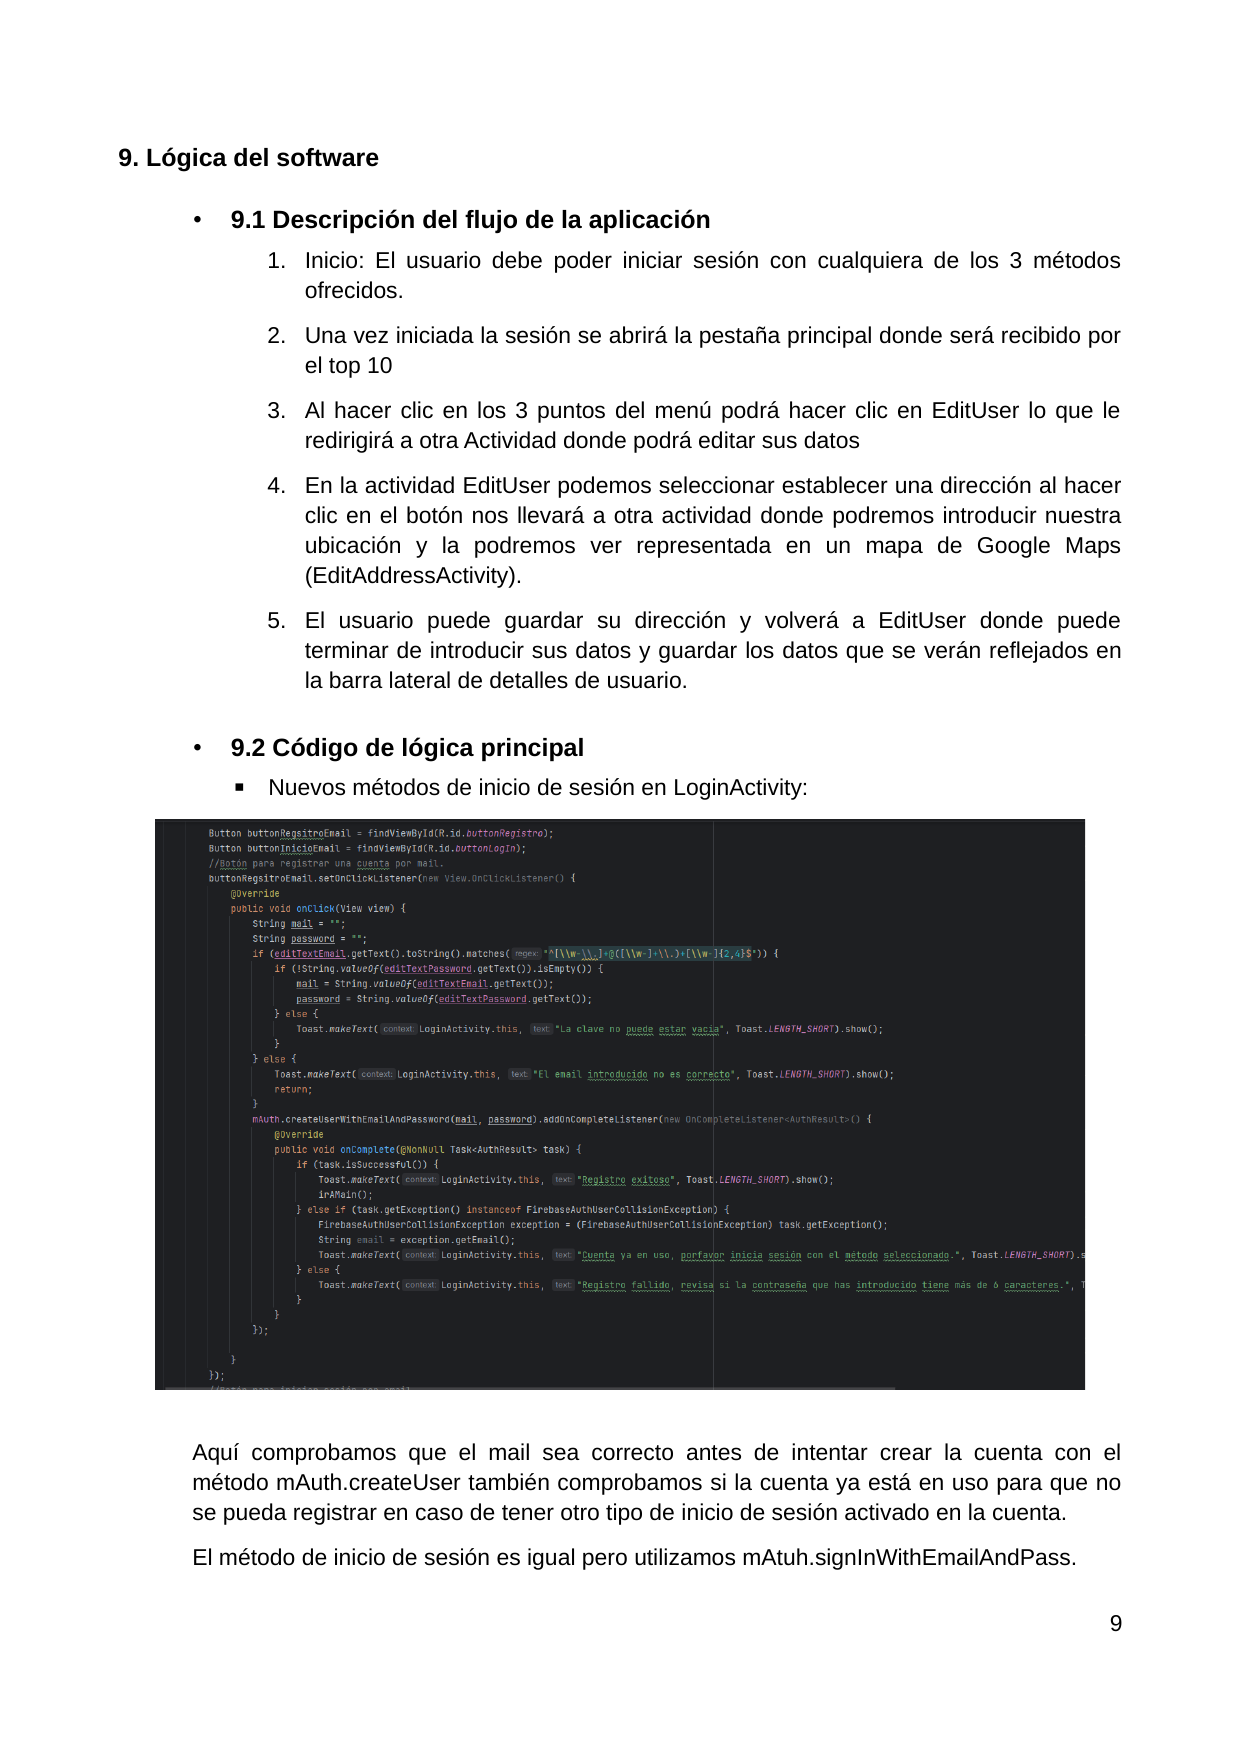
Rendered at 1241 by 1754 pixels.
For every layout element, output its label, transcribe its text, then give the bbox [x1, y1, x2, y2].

list Nuevos métodos de inicio de sesión en LoginActivity: [231, 774, 1122, 801]
list Al hacer clic en los 3 puntos del menú podrá hacer clic en EditUser lo que le redirigirá a otra Actividad donde podrá editar sus datos [267, 397, 1122, 453]
list El usuario puede guardar su dirección y volverá a EditUser donde puede terminar de introducir sus datos y guardar los datos que se verán reflejados en la barra lateral de detalles de usuario. [267, 607, 1122, 694]
text El método de inicio de sesión es igual pero utilizamos mAtuh.signInWithEmailAndPass. [192, 1544, 1122, 1570]
subtitle 9.2 Código de lógica principal [193, 733, 1122, 762]
list En la actividad EditUser podemos seleccionar establecer una dirección al hacer clic en el botón nos llevará a otra actividad donde podremos introducir nuestra ubicación y la podremos ver representada en un mapa de Google Maps (EditAddressActivity). [267, 472, 1122, 588]
text Aquí comprobamos que el mail sea correcto antes de intentar crear la cuenta con el método mAuth.createUser también comprobamos si la cuenta ya está en uso para que no se pueda registrar en caso de tener otro tipo de inicio de sesión activado en la cuenta. [192, 1438, 1122, 1525]
subtitle 9. Lógica del software [118, 143, 1122, 172]
picture [155, 819, 1086, 1390]
list Una vez iniciada la sesión se abrirá la pestaña principal donde será recibido por el top 10 [267, 322, 1122, 378]
subtitle 9.1 Descripción del flujo de la aplicación [193, 205, 1122, 234]
list Inicio: El usuario debe poder iniciar sesión con cualquiera de los 3 métodos ofrecidos. [267, 247, 1122, 303]
